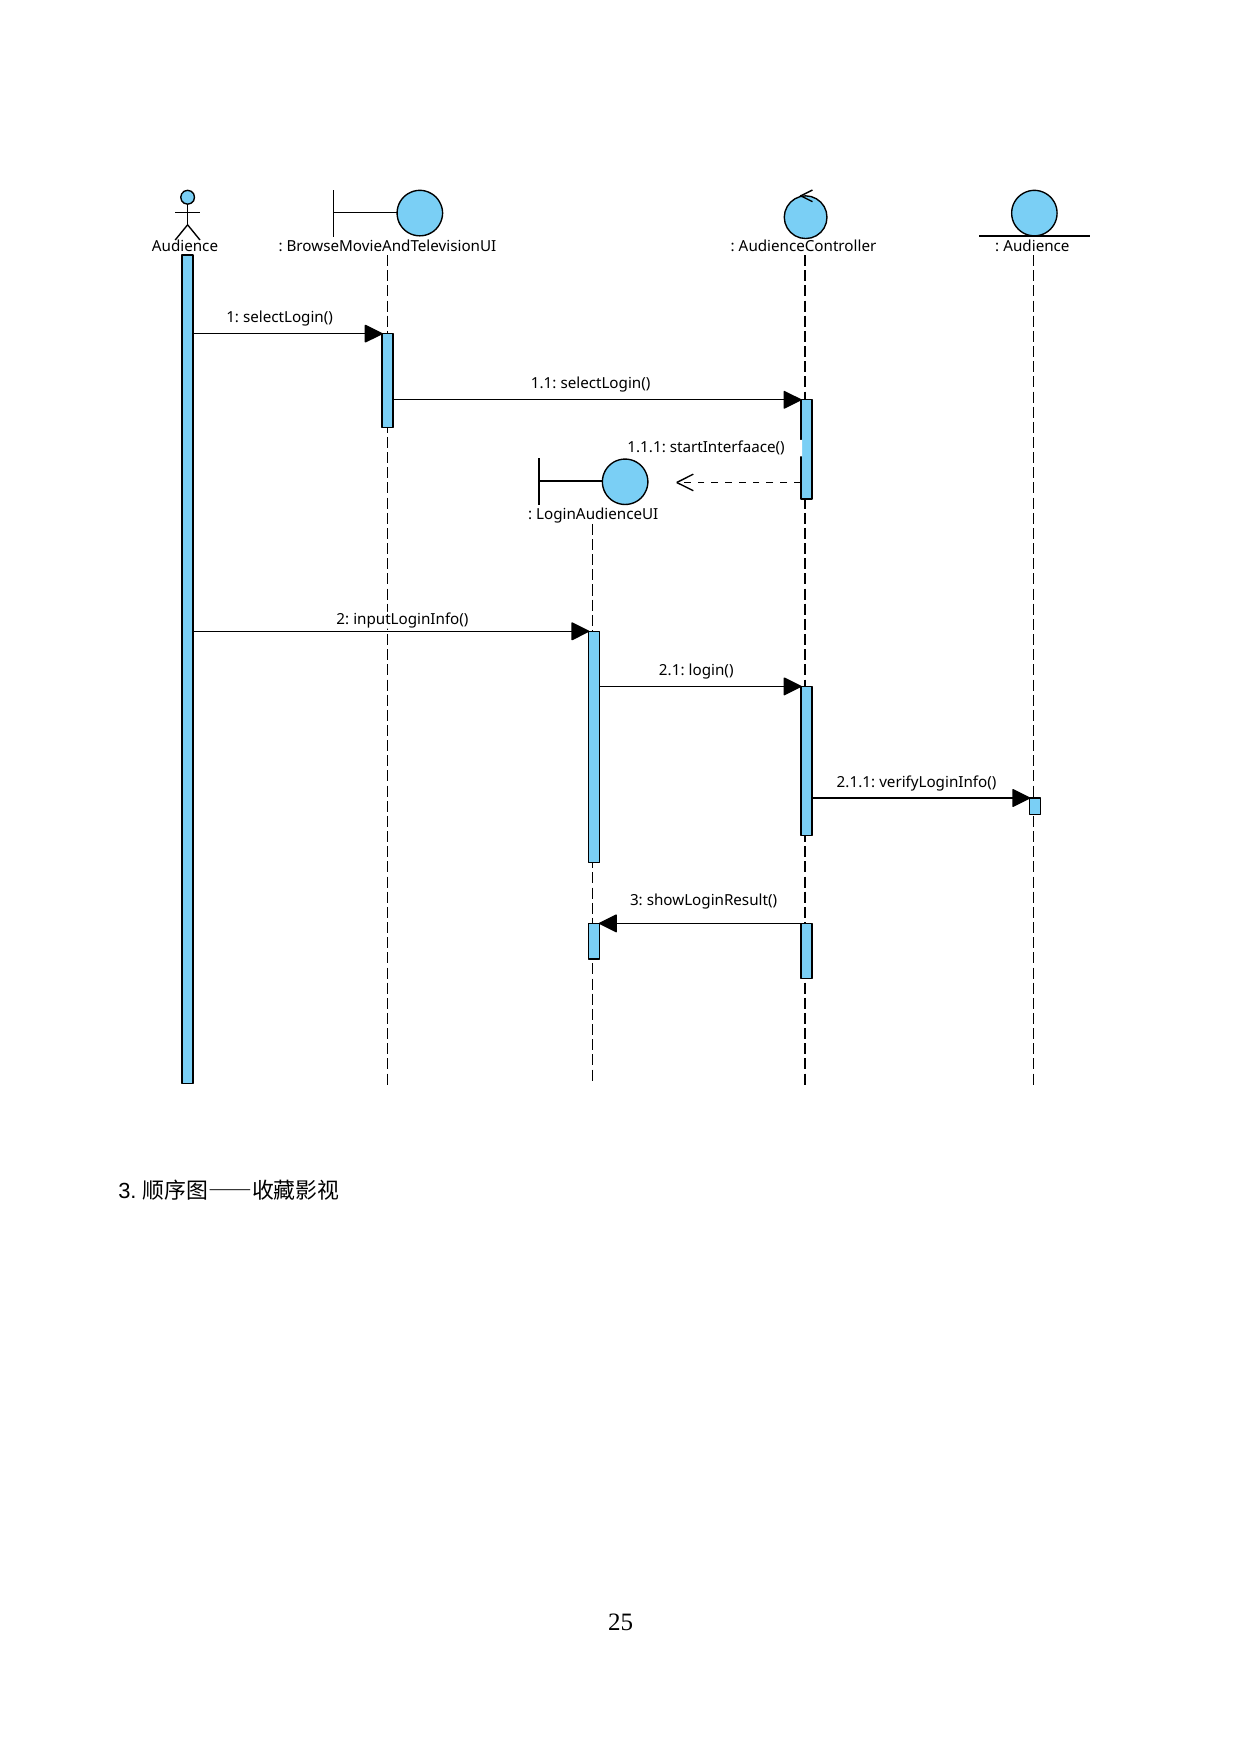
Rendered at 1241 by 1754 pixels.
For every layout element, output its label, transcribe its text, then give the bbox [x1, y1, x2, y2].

subtitle 顺序图——收藏影视 [118, 1173, 1123, 1204]
